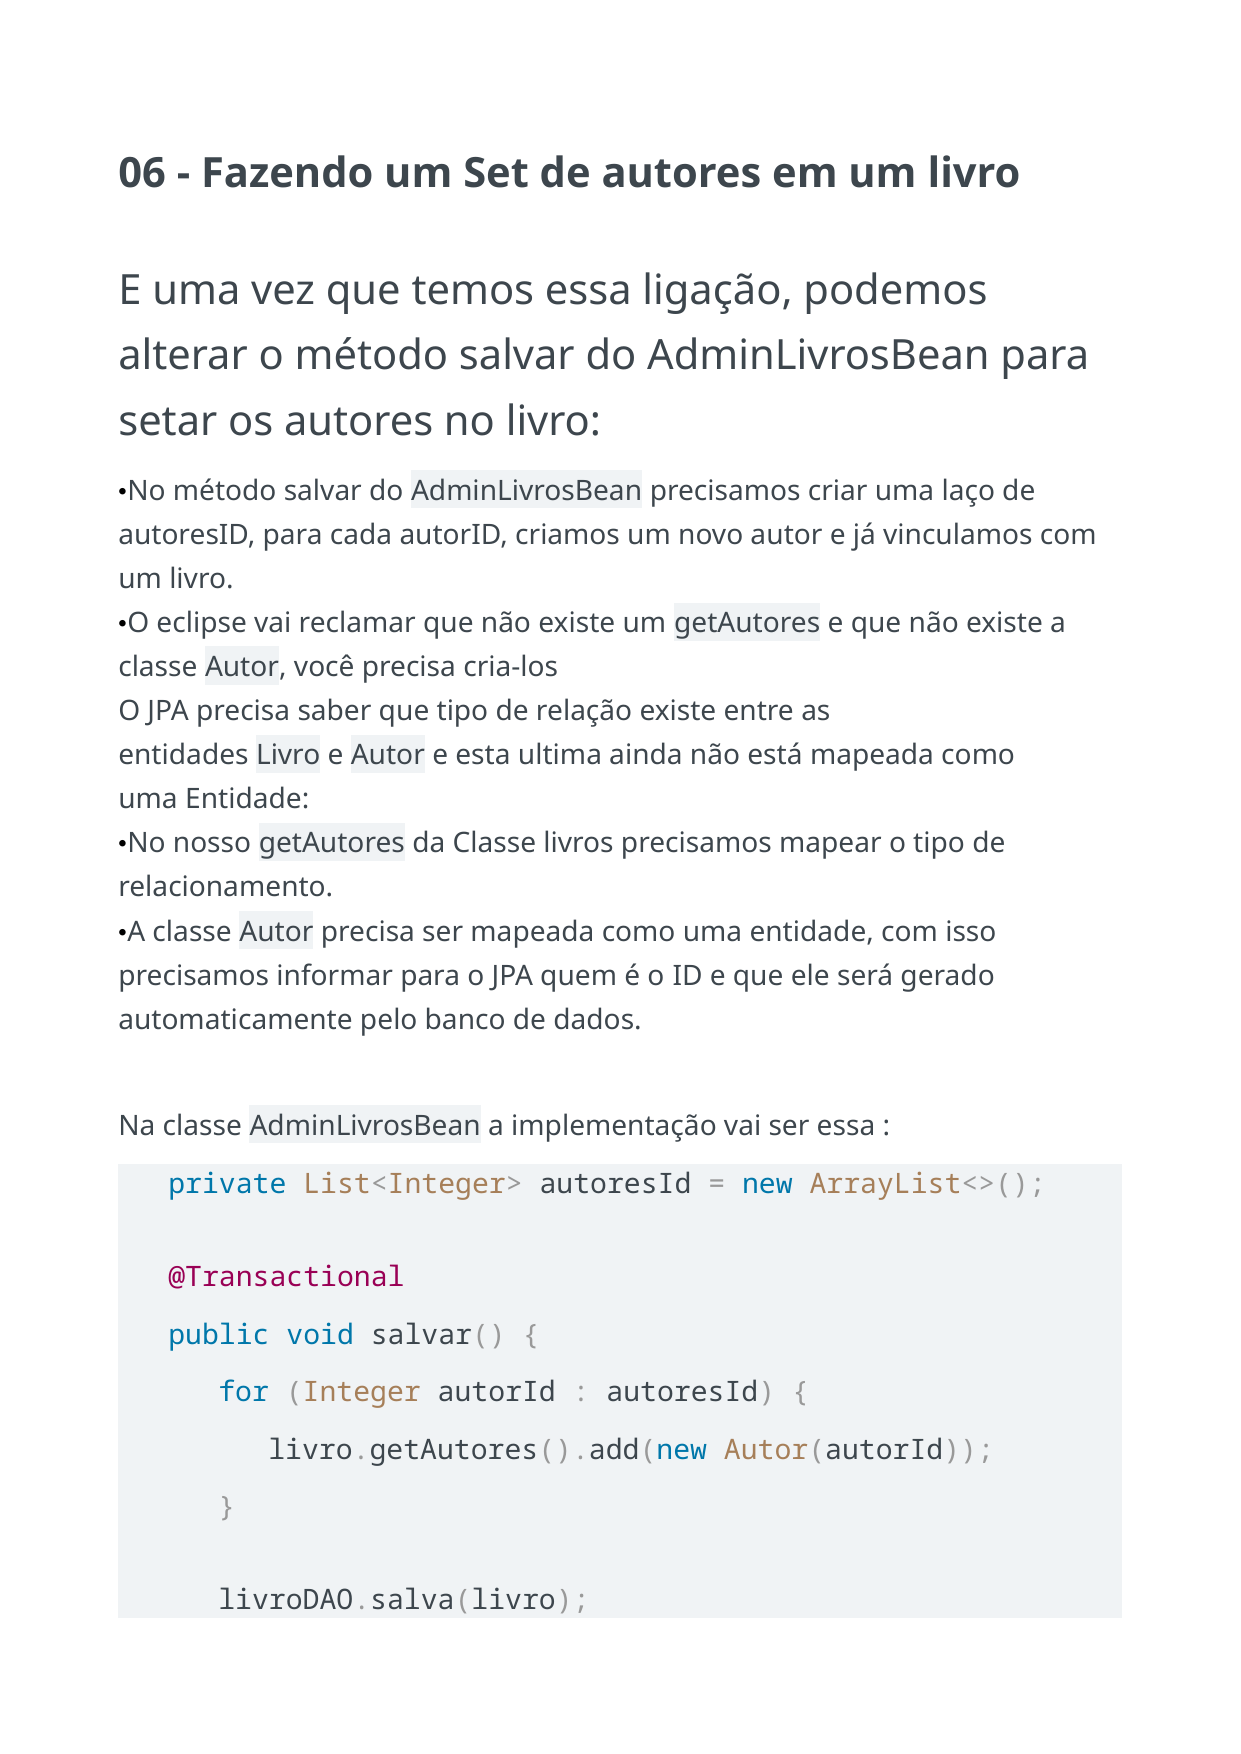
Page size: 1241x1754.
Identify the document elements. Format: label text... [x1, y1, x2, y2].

text @Transactional [118, 1257, 1122, 1295]
text livroDAO.salva(livro); [118, 1580, 1122, 1618]
list No nosso getAutores da Classe livros precisamos mapear o tipo de relacionamento. [118, 823, 1122, 905]
subtitle 06 - Fazendo um Set de autores em um livro [118, 143, 1122, 200]
text Na classe AdminLivrosBean a implementação vai ser essa : [118, 1105, 1122, 1143]
list No método salvar do AdminLivrosBean precisamos criar uma laço de autoresID, para cada autorID, criamos um novo autor e já vinculamos com um livro. [118, 470, 1122, 597]
text O JPA precisa saber que tipo de relação existe entre as entidades Livro e Autor e esta ultima ainda não está mapeada como uma Entidade: [118, 691, 1122, 817]
text private List<Integer> autoresId = new ArrayList<>(); [118, 1164, 1122, 1202]
text public void salvar() { [118, 1314, 1122, 1353]
text for (Integer autorId : autoresId) { [118, 1372, 1122, 1410]
list O eclipse vai reclamar que não existe um getAutores e que não existe a classe Autor, você precisa cria-los [118, 602, 1122, 685]
list A classe Autor precisa ser mapeada como uma entidade, com isso precisamos informar para o JPA quem é o ID e que ele será gerado automaticamente pelo banco de dados. [118, 911, 1122, 1037]
text E uma vez que temos essa ligação, podemos alterar o método salvar do AdminLivrosBean para setar os autores no livro: [118, 260, 1122, 447]
text livro.getAutores().add(new Autor(autorId)); [118, 1429, 1122, 1468]
text } [118, 1487, 1122, 1525]
